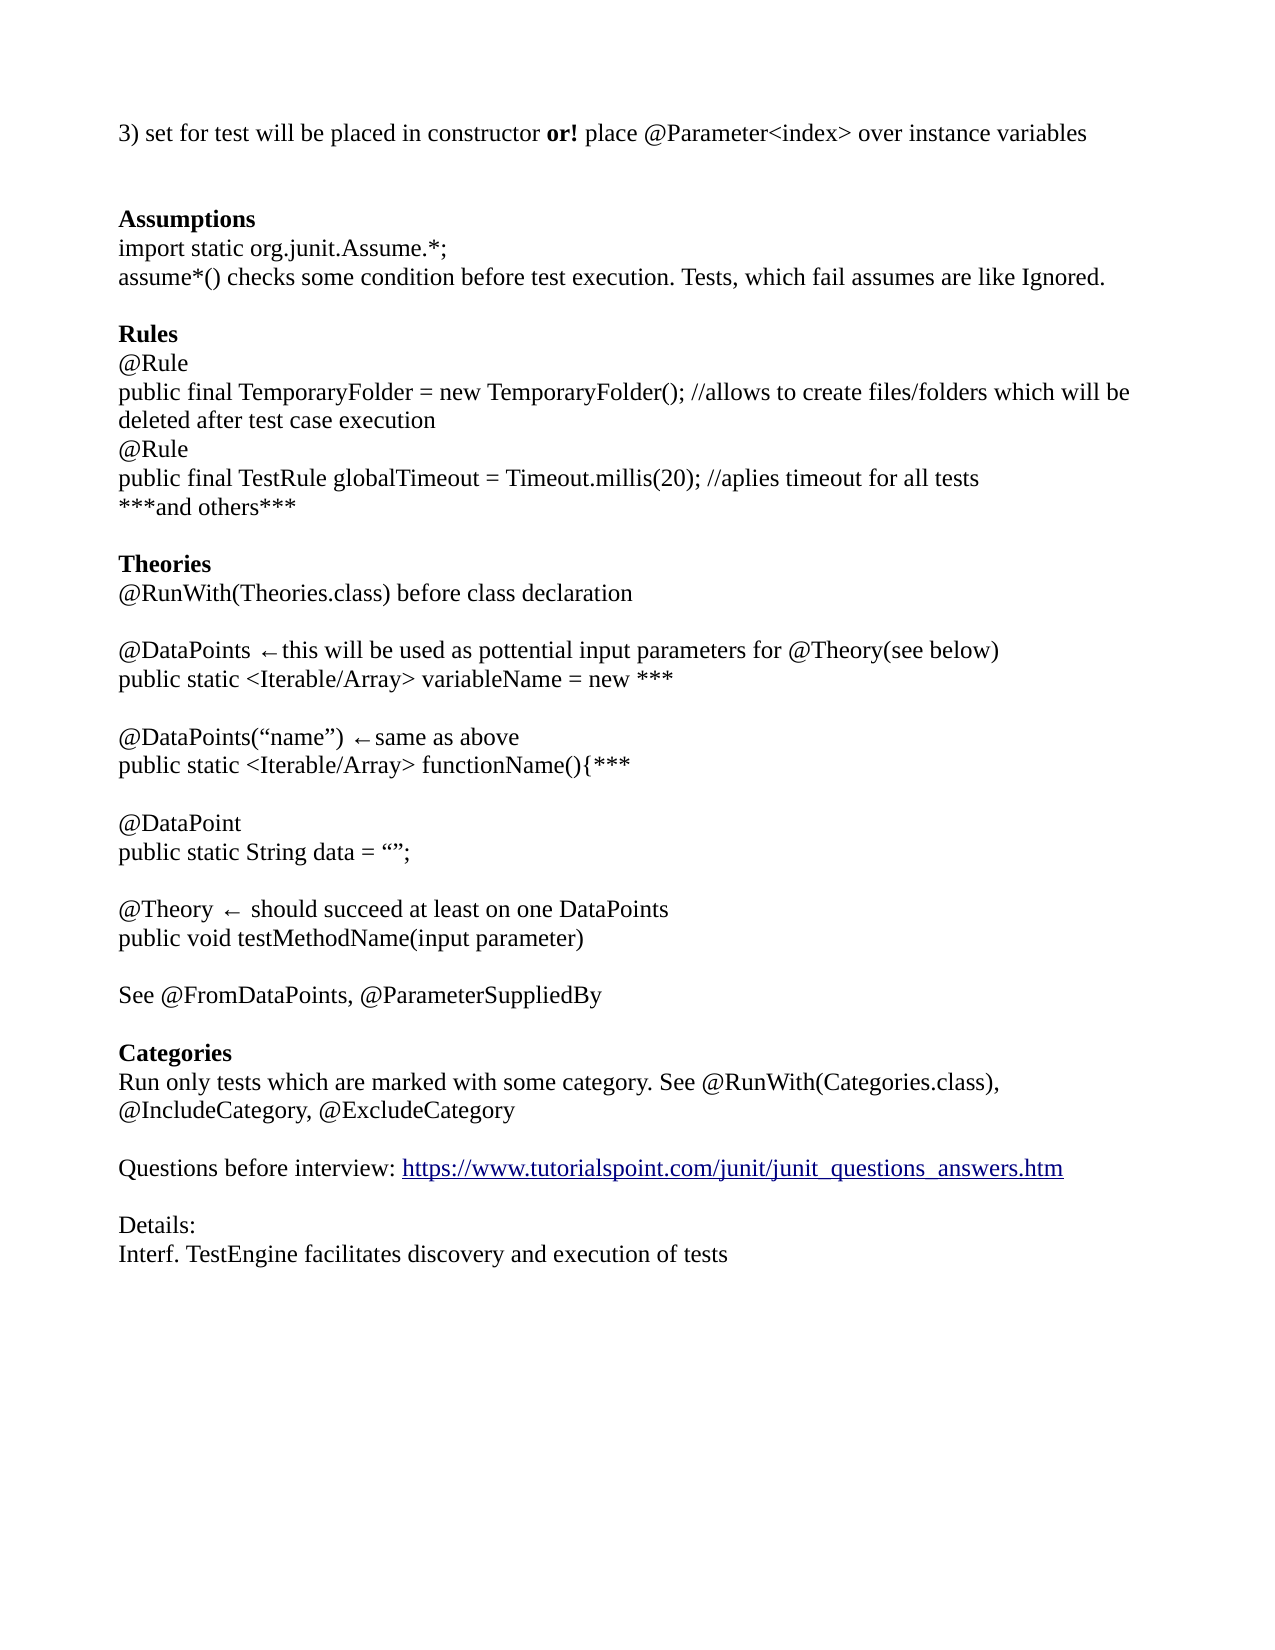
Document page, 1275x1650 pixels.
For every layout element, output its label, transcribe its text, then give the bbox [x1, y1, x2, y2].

text Interf. TestEngine facilitates discovery and execution of tests [118, 1239, 1157, 1268]
text import static org.junit.Assume.*; [118, 233, 1157, 262]
text assume*() checks some condition before test execution. Tests, which fail assumes are like Ignored. [118, 262, 1157, 291]
text Rules [118, 319, 1157, 348]
text public static <Iterable/Array> functionName(){*** [118, 751, 1157, 779]
text Questions before interview: https://www.tutorialspoint.com/junit/junit_questions_answers.htm [118, 1153, 1157, 1182]
text @DataPoints ←this will be used as pottential input parameters for @Theory(see below) [118, 636, 1157, 664]
text public void testMethodName(input parameter) [118, 923, 1157, 952]
text public static <Iterable/Array> variableName = new *** [118, 664, 1157, 693]
text See @FromDataPoints, @ParameterSuppliedBy [118, 981, 1157, 1009]
text public final TemporaryFolder = new TemporaryFolder(); //allows to create files/folders which will be deleted after test case execution [118, 377, 1157, 434]
text Theories [118, 549, 1157, 578]
text 3) set for test will be placed in constructor or! place @Parameter<index> over instance variables [118, 118, 1157, 147]
text Categories [118, 1038, 1157, 1067]
text Assumptions [118, 204, 1157, 233]
text @Theory ← should succeed at least on one DataPoints [118, 894, 1157, 923]
text public final TestRule globalTimeout = Timeout.millis(20); //aplies timeout for all tests [118, 463, 1157, 492]
text Details: [118, 1211, 1157, 1239]
text @Rule [118, 434, 1157, 463]
text @Rule [118, 348, 1157, 377]
text @RunWith(Theories.class) before class declaration [118, 578, 1157, 607]
text ***and others*** [118, 492, 1157, 521]
text public static String data = “”; [118, 837, 1157, 866]
text Run only tests which are marked with some category. See @RunWith(Categories.class), @IncludeCategory, @ExcludeCategory [118, 1067, 1157, 1124]
text @DataPoint [118, 808, 1157, 837]
text @DataPoints(“name”) ←same as above [118, 722, 1157, 751]
